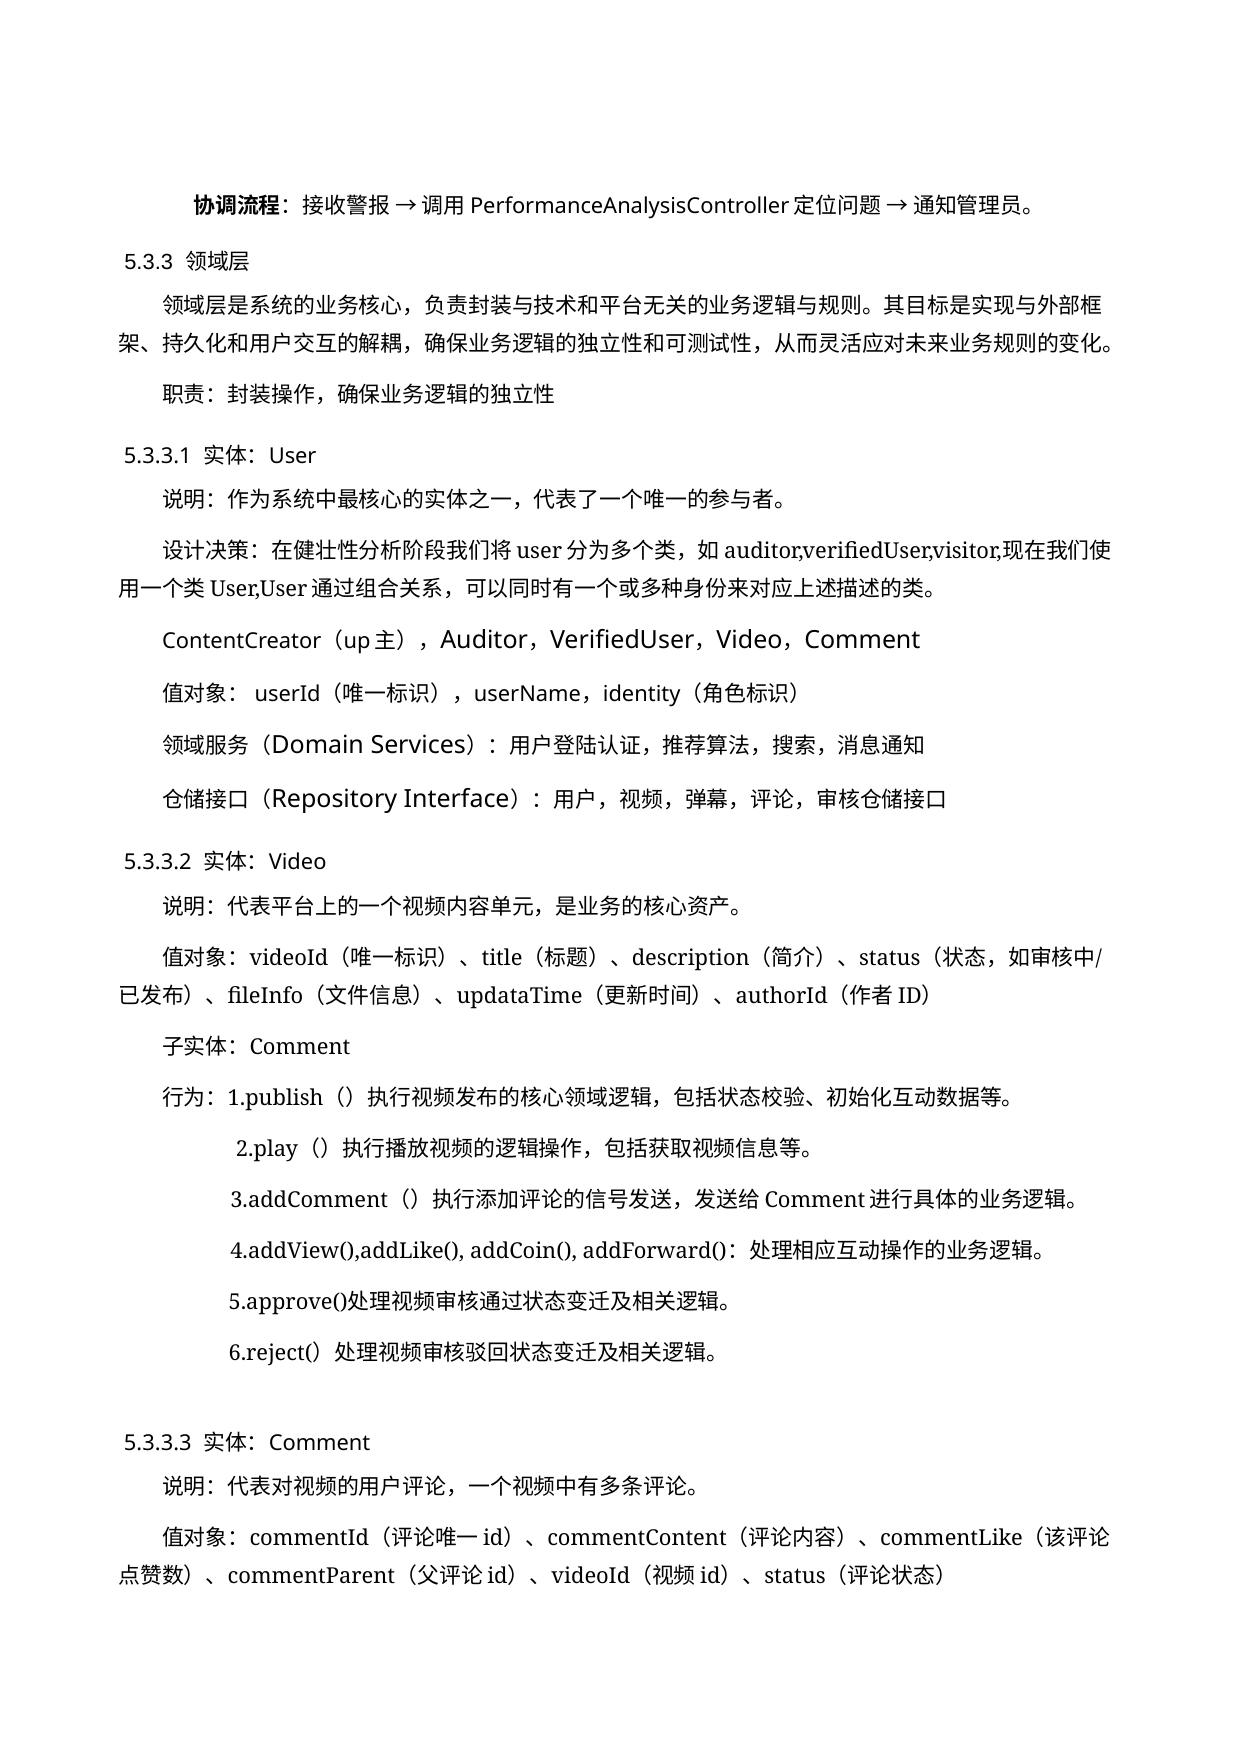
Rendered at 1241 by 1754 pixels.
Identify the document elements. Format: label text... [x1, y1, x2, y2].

text 6.reject(）处理视频审核驳回状态变迁及相关逻辑。 [118, 1335, 1122, 1367]
text ContentCreator（up主），Auditor，VerifiedUser，Video，Comment [118, 622, 1122, 656]
text 说明：作为系统中最核心的实体之一，代表了一个唯一的参与者。 [118, 482, 1122, 514]
subtitle 实体：Comment [118, 1424, 1122, 1456]
text 说明：代表平台上的一个视频内容单元，是业务的核心资产。 [118, 889, 1122, 921]
text 仓储接口（Repository Interface）：用户，视频，弹幕，评论，审核仓储接口 [118, 781, 1122, 815]
subtitle 实体：Video [118, 844, 1122, 876]
text 2.play（）执行播放视频的逻辑操作，包括获取视频信息等。 [118, 1131, 1122, 1163]
text 领域服务（Domain Services）：用户登陆认证，推荐算法，搜索，消息通知 [118, 727, 1122, 761]
text 设计决策：在健壮性分析阶段我们将user分为多个类，如auditor,verifiedUser,visitor,现在我们使用一个类User,User通过组合关系，可以同时有一个或多种身份来对应上述描述的类。 [118, 533, 1122, 603]
text 子实体：Comment [118, 1029, 1122, 1061]
text 5.approve()处理视频审核通过状态变迁及相关逻辑。 [118, 1284, 1122, 1316]
text 职责：封装操作，确保业务逻辑的独立性 [118, 377, 1122, 409]
text 说明：代表对视频的用户评论，一个视频中有多条评论。 [118, 1469, 1122, 1501]
text 值对象： userId（唯一标识），userName，identity（角色标识） [118, 676, 1122, 708]
text 值对象：commentId（评论唯一id）、commentContent（评论内容）、commentLike（该评论点赞数）、commentParent（父评论id）、videoId（视频id）、status（评论状态） [118, 1520, 1122, 1590]
text 值对象：videoId（唯一标识）、title（标题）、description（简介）、status（状态，如审核中/已发布）、fileInfo（文件信息）、updataTime（更新时间）、authorId（作者ID） [118, 940, 1122, 1009]
text 行为：1.publish（）执行视频发布的核心领域逻辑，包括状态校验、初始化互动数据等。 [118, 1080, 1122, 1112]
text 领域层是系统的业务核心，负责封装与技术和平台无关的业务逻辑与规则。其目标是实现与外部框架、持久化和用户交互的解耦，确保业务逻辑的独立性和可测试性，从而灵活应对未来业务规则的变化。 [118, 288, 1122, 358]
subtitle 领域层 [118, 244, 1122, 276]
list 协调流程：接收警报 → 调用PerformanceAnalysisController定位问题 → 通知管理员。 [164, 188, 1122, 219]
text 3.addComment（）执行添加评论的信号发送，发送给Comment进行具体的业务逻辑。 [118, 1182, 1122, 1214]
subtitle 实体：User [118, 438, 1122, 469]
text 4.addView(),addLike(), addCoin(), addForward()：处理相应互动操作的业务逻辑。 [118, 1233, 1122, 1265]
